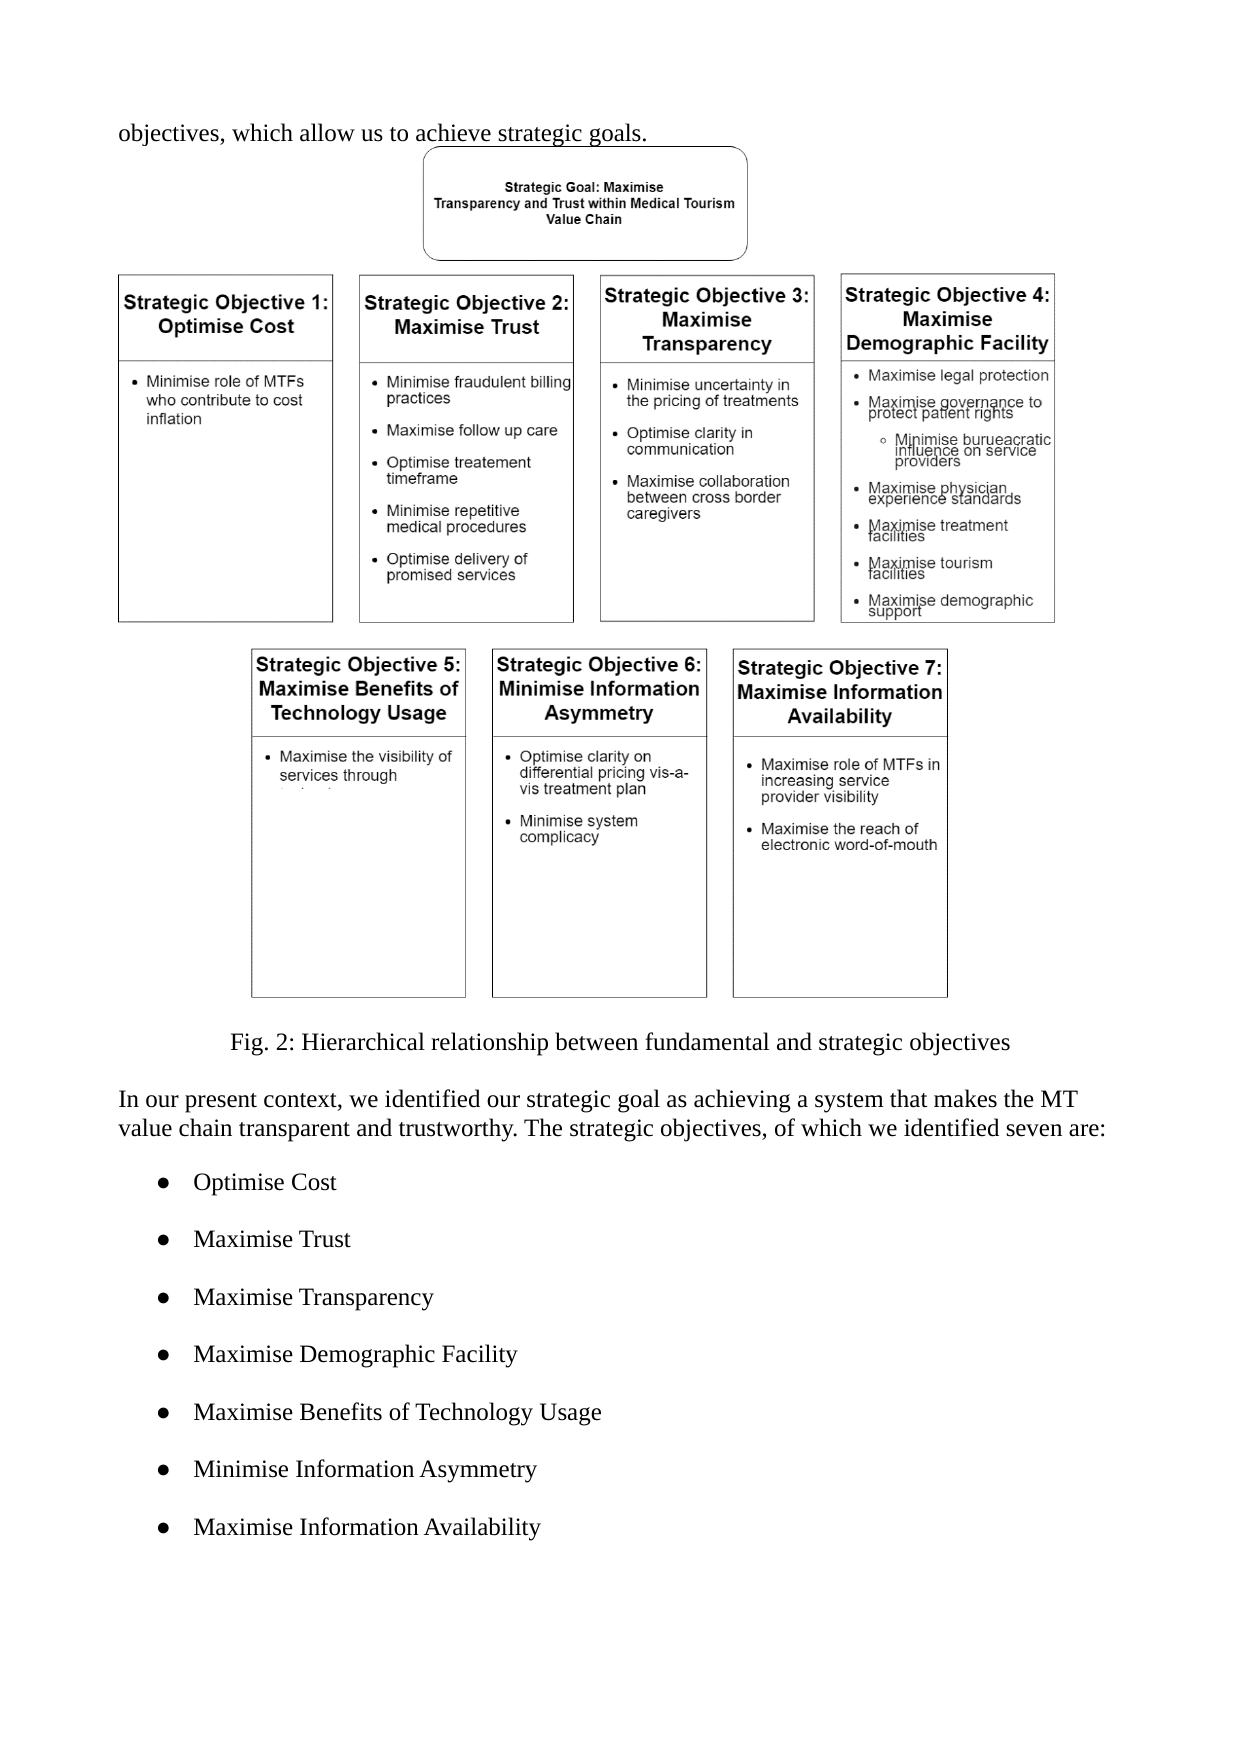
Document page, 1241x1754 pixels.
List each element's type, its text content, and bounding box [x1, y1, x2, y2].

list Maximise Trust [156, 1224, 1122, 1282]
list Maximise Transparency [156, 1282, 1122, 1339]
list Maximise Demographic Facility [156, 1339, 1122, 1397]
list Optimise Cost [156, 1167, 1122, 1224]
text objectives, which allow us to achieve strategic goals. [118, 118, 1122, 998]
text In our present context, we identified our strategic goal as achieving a system that makes the MT value chain transparent and trustworthy. The strategic objectives, of which we identified seven are: [118, 1084, 1122, 1142]
text Fig. 2: Hierarchical relationship between fundamental and strategic objectives [118, 1027, 1122, 1055]
picture [118, 146, 1057, 998]
list Minimise Information Asymmetry [156, 1454, 1122, 1512]
list Maximise Benefits of Technology Usage [156, 1397, 1122, 1454]
list Maximise Information Availability [156, 1512, 1122, 1569]
